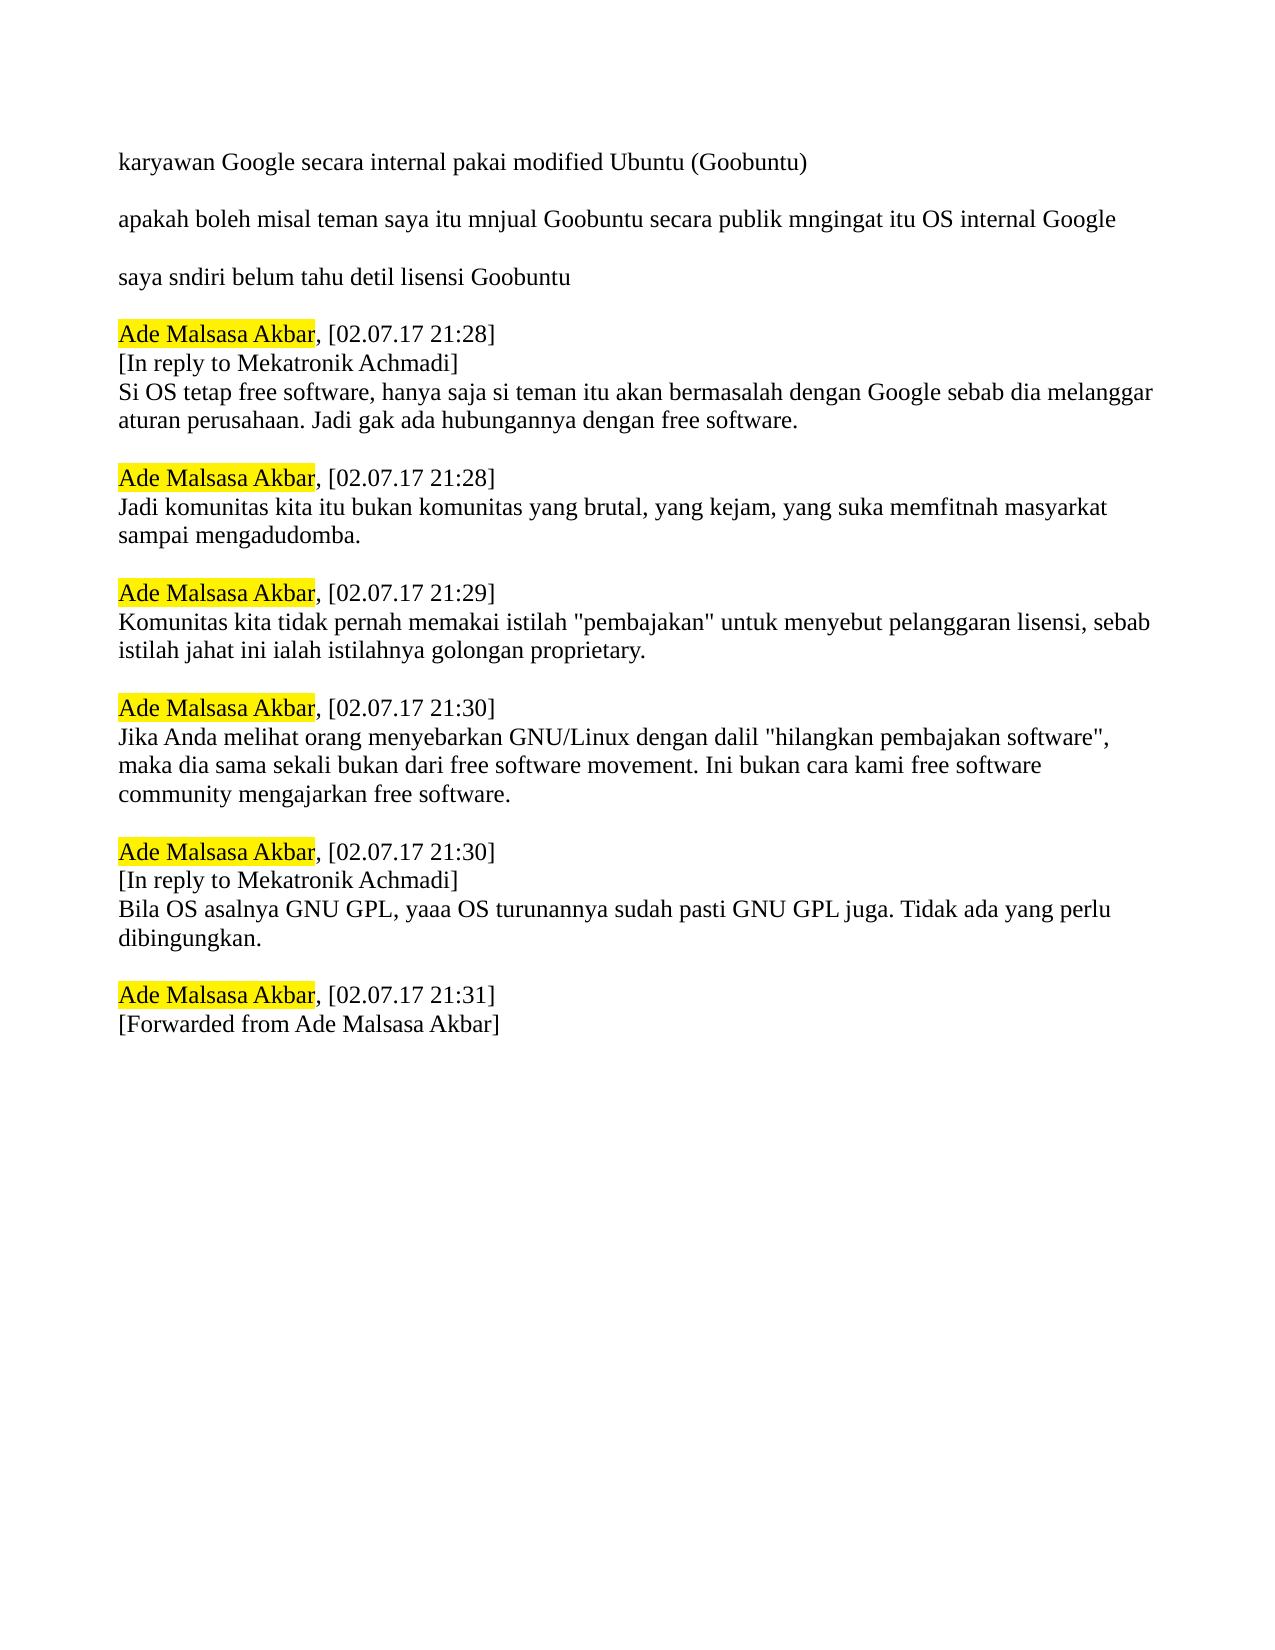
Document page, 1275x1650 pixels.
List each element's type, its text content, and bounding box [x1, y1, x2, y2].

text saya sndiri belum tahu detil lisensi Goobuntu [118, 262, 1157, 291]
text [In reply to Mekatronik Achmadi] [118, 348, 1157, 377]
text Jika Anda melihat orang menyebarkan GNU/Linux dengan dalil "hilangkan pembajakan software", maka dia sama sekali bukan dari free software movement. Ini bukan cara kami free software community mengajarkan free software. [118, 722, 1157, 808]
text Si OS tetap free software, hanya saja si teman itu akan bermasalah dengan Google sebab dia melanggar aturan perusahaan. Jadi gak ada hubungannya dengan free software. [118, 377, 1157, 434]
text Ade Malsasa Akbar, [02.07.17 21:31] [118, 981, 1157, 1009]
text Ade Malsasa Akbar, [02.07.17 21:29] [118, 578, 1157, 607]
text Ade Malsasa Akbar, [02.07.17 21:28] [118, 319, 1157, 348]
text [In reply to Mekatronik Achmadi] [118, 866, 1157, 894]
text Komunitas kita tidak pernah memakai istilah "pembajakan" untuk menyebut pelanggaran lisensi, sebab istilah jahat ini ialah istilahnya golongan proprietary. [118, 607, 1157, 664]
text Ade Malsasa Akbar, [02.07.17 21:30] [118, 837, 1157, 866]
text Jadi komunitas kita itu bukan komunitas yang brutal, yang kejam, yang suka memfitnah masyarkat sampai mengadudomba. [118, 492, 1157, 549]
text Bila OS asalnya GNU GPL, yaaa OS turunannya sudah pasti GNU GPL juga. Tidak ada yang perlu dibingungkan. [118, 894, 1157, 952]
text Ade Malsasa Akbar, [02.07.17 21:28] [118, 463, 1157, 492]
text Ade Malsasa Akbar, [02.07.17 21:30] [118, 693, 1157, 722]
text karyawan Google secara internal pakai modified Ubuntu (Goobuntu) [118, 147, 1157, 176]
text apakah boleh misal teman saya itu mnjual Goobuntu secara publik mngingat itu OS internal Google [118, 204, 1157, 233]
text [Forwarded from Ade Malsasa Akbar] [118, 1009, 1157, 1038]
